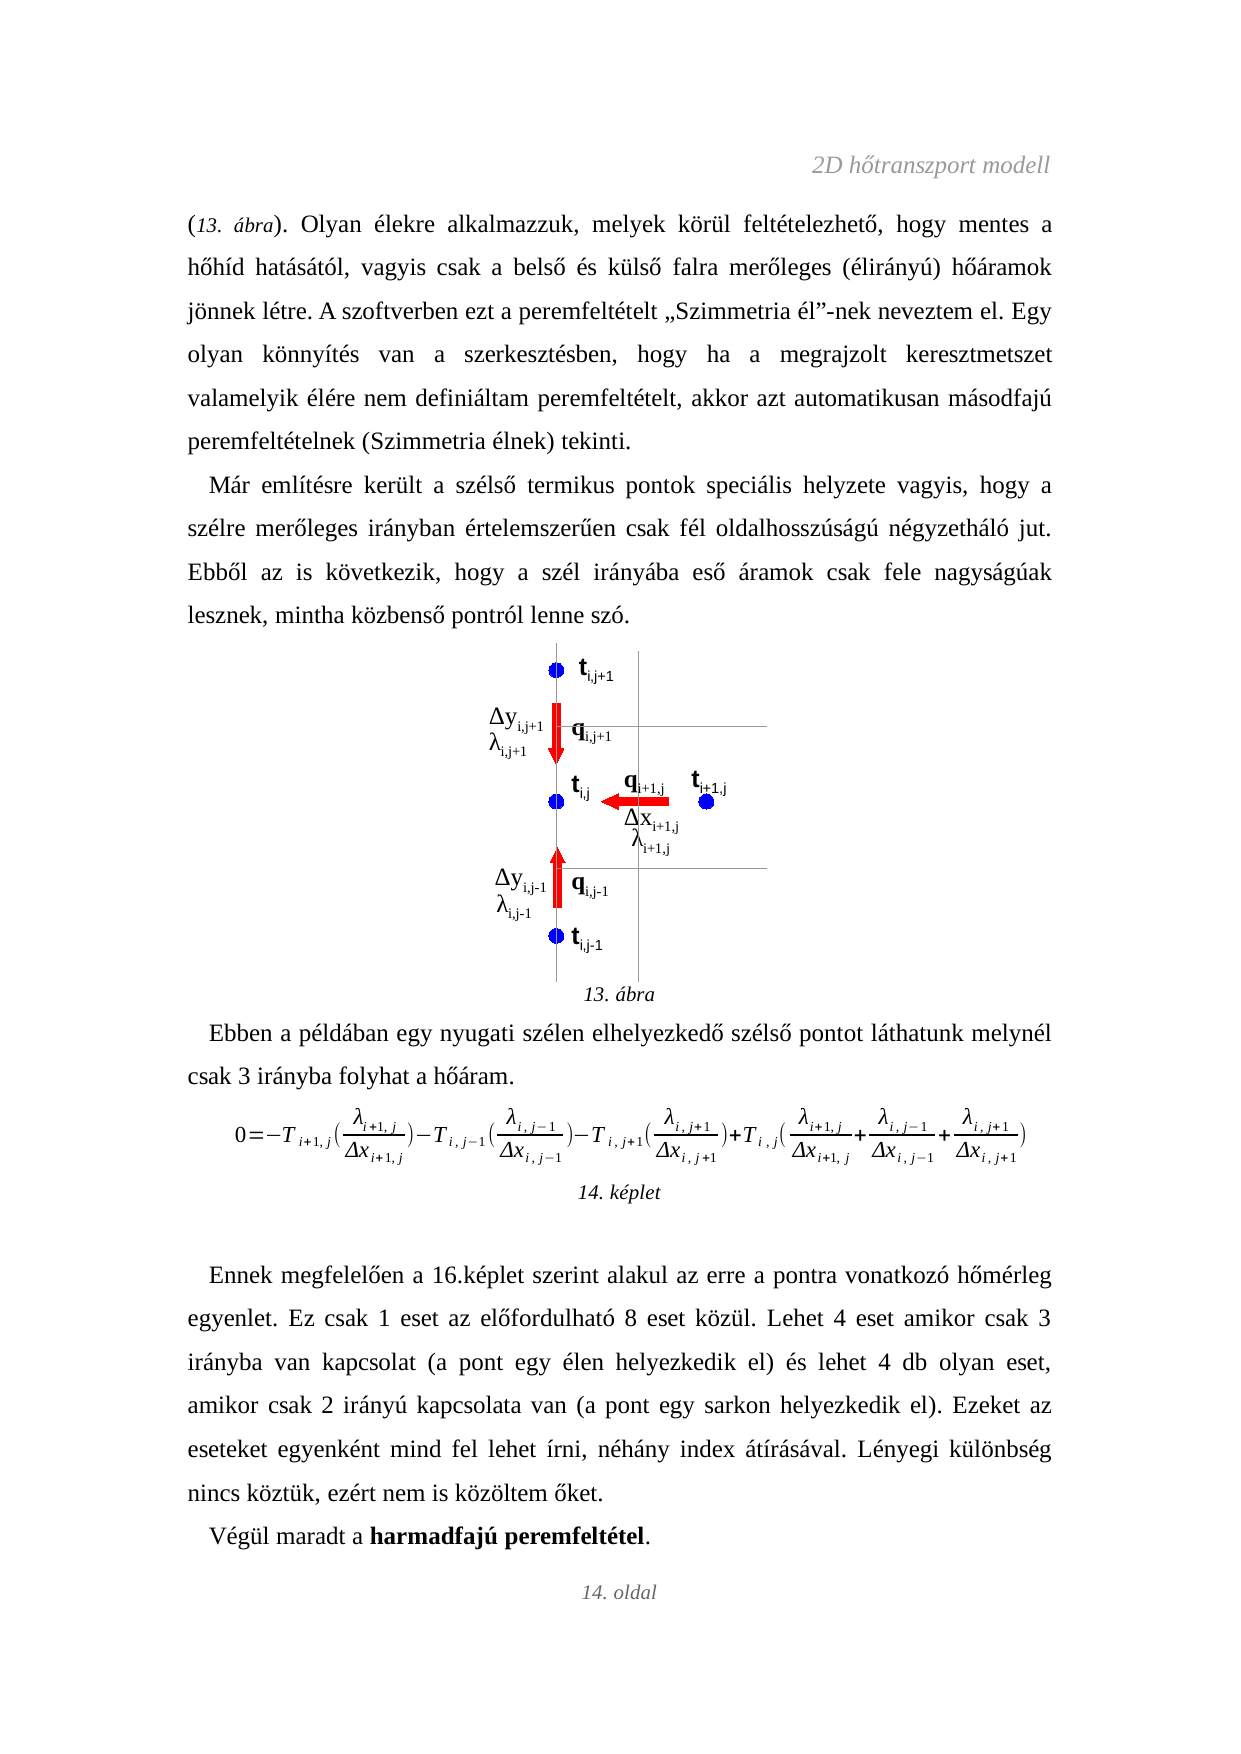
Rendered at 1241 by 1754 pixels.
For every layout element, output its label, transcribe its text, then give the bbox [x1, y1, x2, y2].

text 14. képlet [187, 1180, 1053, 1204]
text 13. ábra [187, 982, 1053, 1006]
text Ennek megfelelően a 16.képlet szerint alakul az erre a pontra vonatkozó hőmérleg egyenlet. Ez csak 1 eset az előfordulható 8 eset közül. Lehet 4 eset amikor csak 3 irányba van kapcsolat (a pont egy élen helyezkedik el) és lehet 4 db olyan eset, amikor csak 2 irányú kapcsolata van (a pont egy sarkon helyezkedik el). Ezeket az eseteket egyenként mind fel lehet írni, néhány index átírásával. Lényegi különbség nincs köztük, ezért nem is közöltem őket. [187, 1260, 1053, 1506]
text Végül maradt a harmadfajú peremfeltétel. [187, 1521, 1053, 1550]
text Már említésre került a szélső termikus pontok speciális helyzete vagyis, hogy a szélre merőleges irányban értelemszerűen csak fél oldalhosszúságú négyzetháló jut. Ebből az is következik, hogy a szél irányába eső áramok csak fele nagyságúak lesznek, mintha közbenső pontról lenne szó. [187, 470, 1053, 629]
text Ebben a példában egy nyugati szélen elhelyezkedő szélső pontot láthatunk melynél csak 3 irányba folyhat a hőáram. [187, 1018, 1053, 1090]
text (13. ábra). Olyan élekre alkalmazzuk, melyek körül feltételezhető, hogy mentes a hőhíd hatásától, vagyis csak a belső és külső falra merőleges (élirányú) hőáramok jönnek létre. A szoftverben ezt a peremfeltételt „Szimmetria él”-nek neveztem el. Egy olyan könnyítés van a szerkesztésben, hogy ha a megrajzolt keresztmetszet valamelyik élére nem definiáltam peremfeltételt, akkor azt automatikusan másodfajú peremfeltételnek (Szimmetria élnek) tekinti. [187, 208, 1053, 455]
